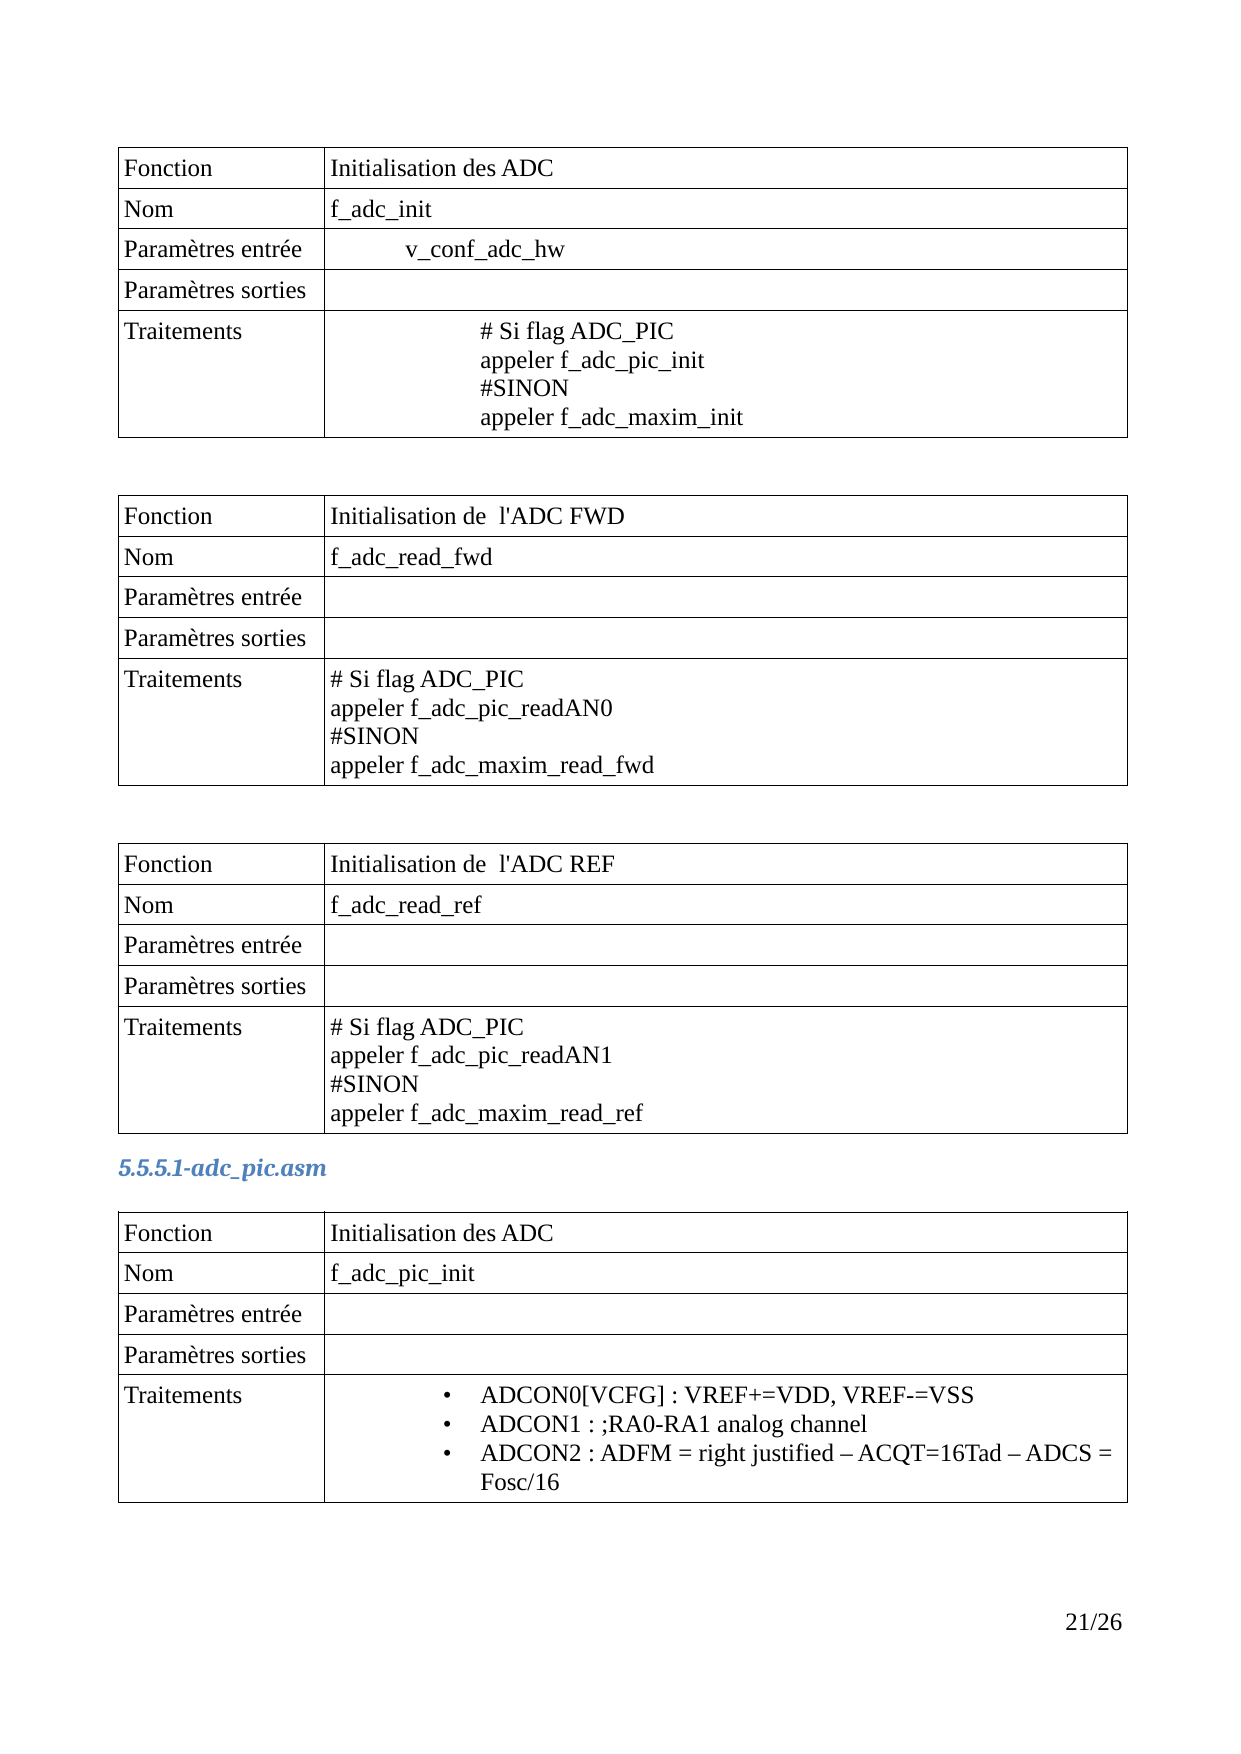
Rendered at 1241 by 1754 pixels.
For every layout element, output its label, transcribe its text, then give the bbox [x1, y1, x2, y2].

table_cell # Si flag ADC_PIC appeler f_adc_pic_init #SINON appeler f_adc_maxim_init [325, 311, 1127, 437]
table_header Initialisation de l'ADC FWD [325, 496, 1127, 536]
table_cell # Si flag ADC_PIC appeler f_adc_pic_readAN0 #SINON appeler f_adc_maxim_read_fwd [325, 659, 1127, 785]
table_cell f_adc_read_fwd [325, 537, 1127, 576]
table_cell Paramètres entrée [119, 229, 324, 269]
table_cell [325, 925, 1127, 965]
table_header Fonction [119, 148, 324, 188]
table_cell Nom [119, 537, 324, 576]
table_cell Paramètres entrée [119, 1294, 324, 1334]
table_cell Paramètres sorties [119, 1335, 324, 1374]
table_cell Paramètres entrée [119, 577, 324, 617]
table_cell Nom [119, 885, 324, 924]
table_header Initialisation de l'ADC REF [325, 844, 1127, 883]
table_header Initialisation des ADC [325, 148, 1127, 188]
table_cell Paramètres sorties [119, 966, 324, 1006]
table_cell # Si flag ADC_PIC appeler f_adc_pic_readAN1 #SINON appeler f_adc_maxim_read_ref [325, 1007, 1127, 1133]
table_cell f_adc_read_ref [325, 885, 1127, 924]
table_cell [325, 270, 1127, 310]
table_cell [325, 1294, 1127, 1334]
table_cell Nom [119, 189, 324, 228]
table_cell Traitements [119, 1375, 324, 1501]
table_header Fonction [119, 1213, 324, 1252]
table_cell [325, 618, 1127, 658]
table_cell Traitements [119, 311, 324, 437]
table_cell f_adc_pic_init [325, 1253, 1127, 1293]
table_cell Traitements [119, 1007, 324, 1133]
subtitle 5.5.5.1-adc_pic.asm [118, 1154, 1122, 1183]
table_cell [325, 966, 1127, 1006]
table_cell Traitements [119, 659, 324, 785]
table_cell [325, 1335, 1127, 1374]
table_header Initialisation des ADC [325, 1213, 1127, 1252]
table_cell Paramètres entrée [119, 925, 324, 965]
table_cell ADCON0[VCFG] : VREF+=VDD, VREF-=VSS ADCON1 : ;RA0-RA1 analog channel ADCON2 : ADFM = right justified – ACQT=16Tad – ADCS = Fosc/16 [325, 1375, 1127, 1501]
table_cell Paramètres sorties [119, 270, 324, 310]
table_header Fonction [119, 496, 324, 536]
table_cell Nom [119, 1253, 324, 1293]
table_cell f_adc_init [325, 189, 1127, 228]
table_cell v_conf_adc_hw [325, 229, 1127, 269]
table_cell [325, 577, 1127, 617]
table_header Fonction [119, 844, 324, 883]
table_cell Paramètres sorties [119, 618, 324, 658]
